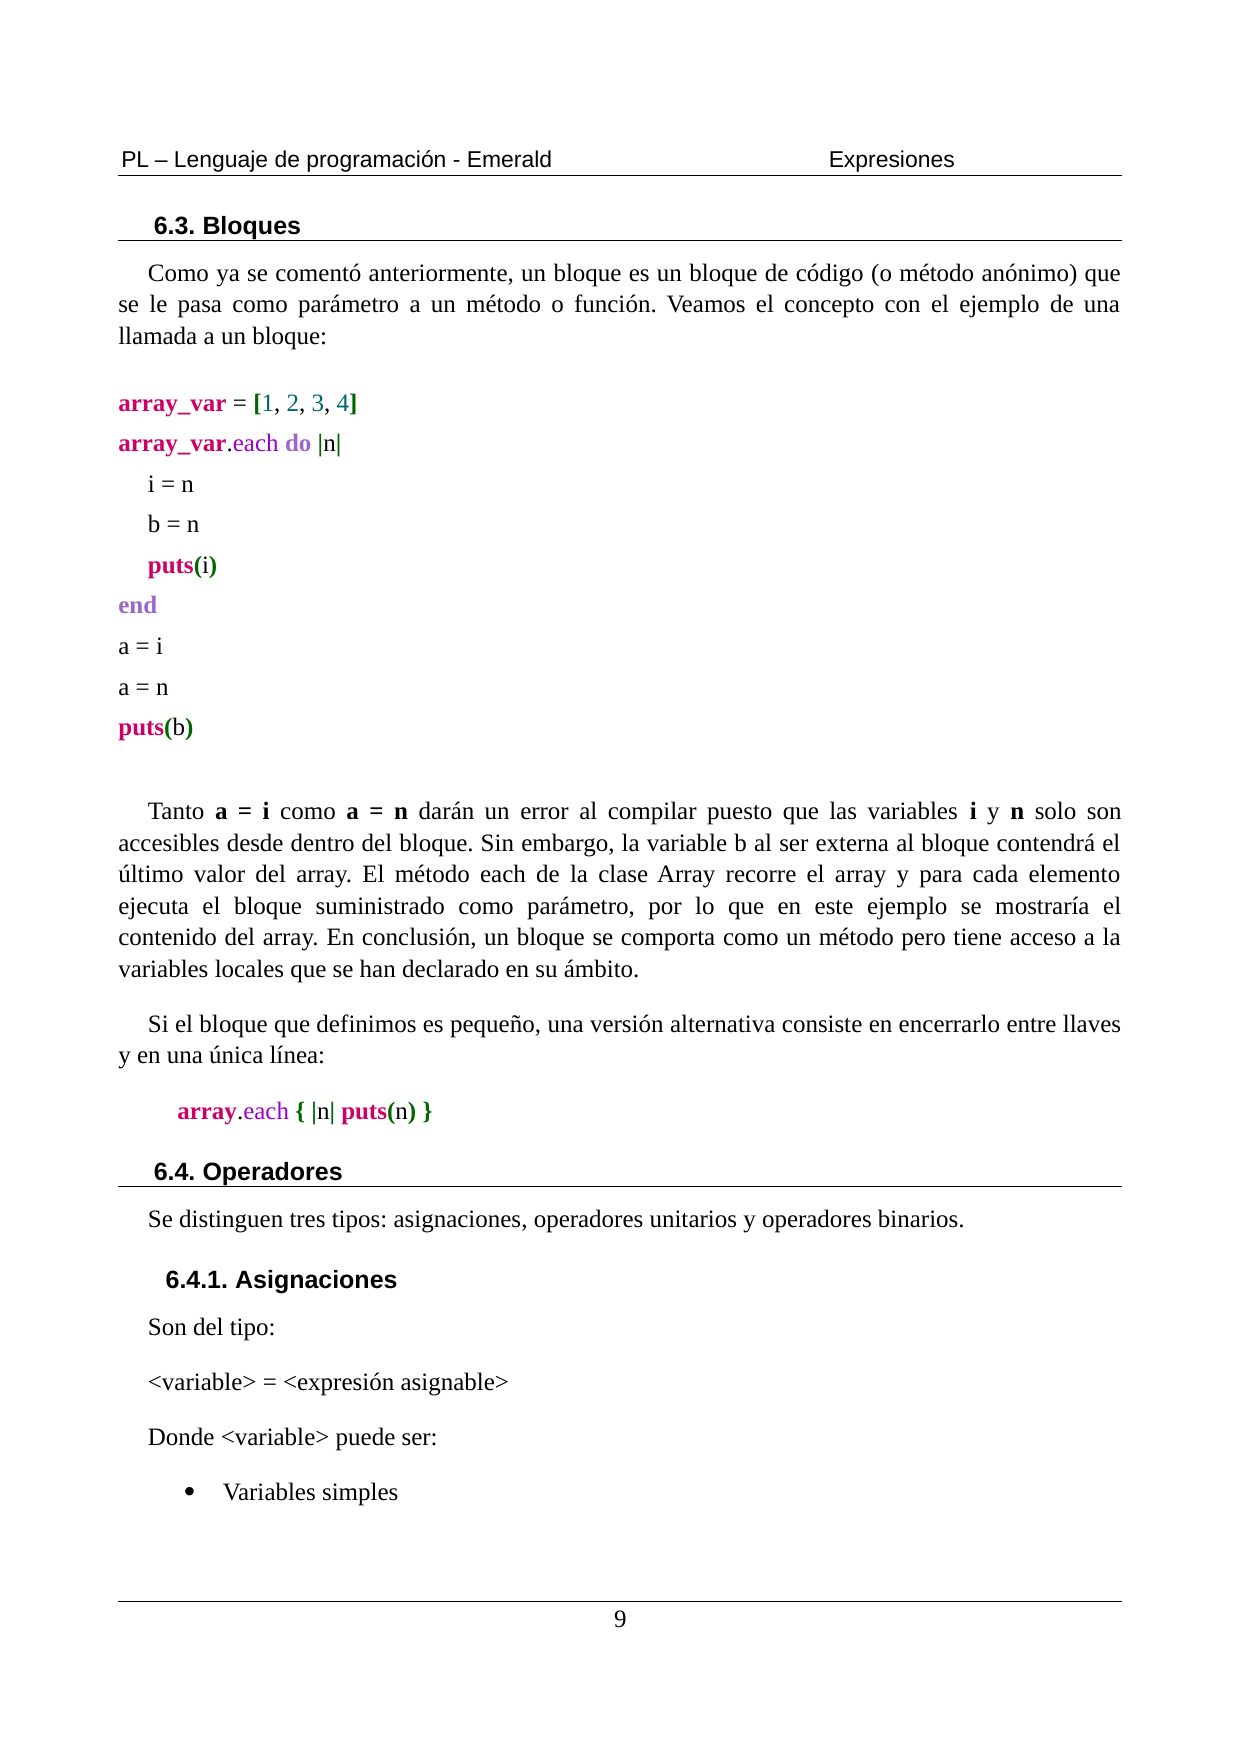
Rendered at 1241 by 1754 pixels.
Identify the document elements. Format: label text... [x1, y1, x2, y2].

subtitle Asignaciones [118, 1265, 1122, 1294]
text puts(b) [118, 712, 1122, 741]
text Son del tipo: [118, 1312, 1122, 1340]
text puts(i) [118, 550, 1122, 579]
text a = i [118, 631, 1122, 660]
text Se distinguen tres tipos: asignaciones, operadores unitarios y operadores binarios. [118, 1204, 1122, 1233]
text Tanto a = i como a = n darán un error al compilar puesto que las variables i y n solo son accesibles desde dentro del bloque. Sin embargo, la variable b al ser externa al bloque contendrá el último valor del array. El método each de la clase Array recorre el array y para cada elemento ejecuta el bloque suministrado como parámetro, por lo que en este ejemplo se mostraría el contenido del array. En conclusión, un bloque se comporta como un método pero tiene acceso a la variables locales que se han declarado en su ámbito. [118, 796, 1122, 983]
text end [118, 591, 1122, 619]
text Si el bloque que definimos es pequeño, una versión alternativa consiste en encerrarlo entre llaves y en una única línea: [118, 1009, 1122, 1069]
text <variable> = <expresión asignable> [118, 1367, 1122, 1396]
text Donde <variable> puede ser: [118, 1422, 1122, 1451]
text i = n [118, 469, 1122, 498]
text array_var.each do |n| [118, 428, 1122, 457]
text array.each { |n| puts(n) } [118, 1096, 1122, 1124]
list Variables simples [185, 1477, 1122, 1506]
subtitle Operadores [118, 1157, 1122, 1186]
subtitle Bloques [118, 211, 1122, 240]
text array_var = [1, 2, 3, 4] [118, 388, 1122, 417]
text b = n [118, 509, 1122, 538]
text a = n [118, 672, 1122, 700]
text Como ya se comentó anteriormente, un bloque es un bloque de código (o método anónimo) que se le pasa como parámetro a un método o función. Veamos el concepto con el ejemplo de una llamada a un bloque: [118, 258, 1122, 350]
